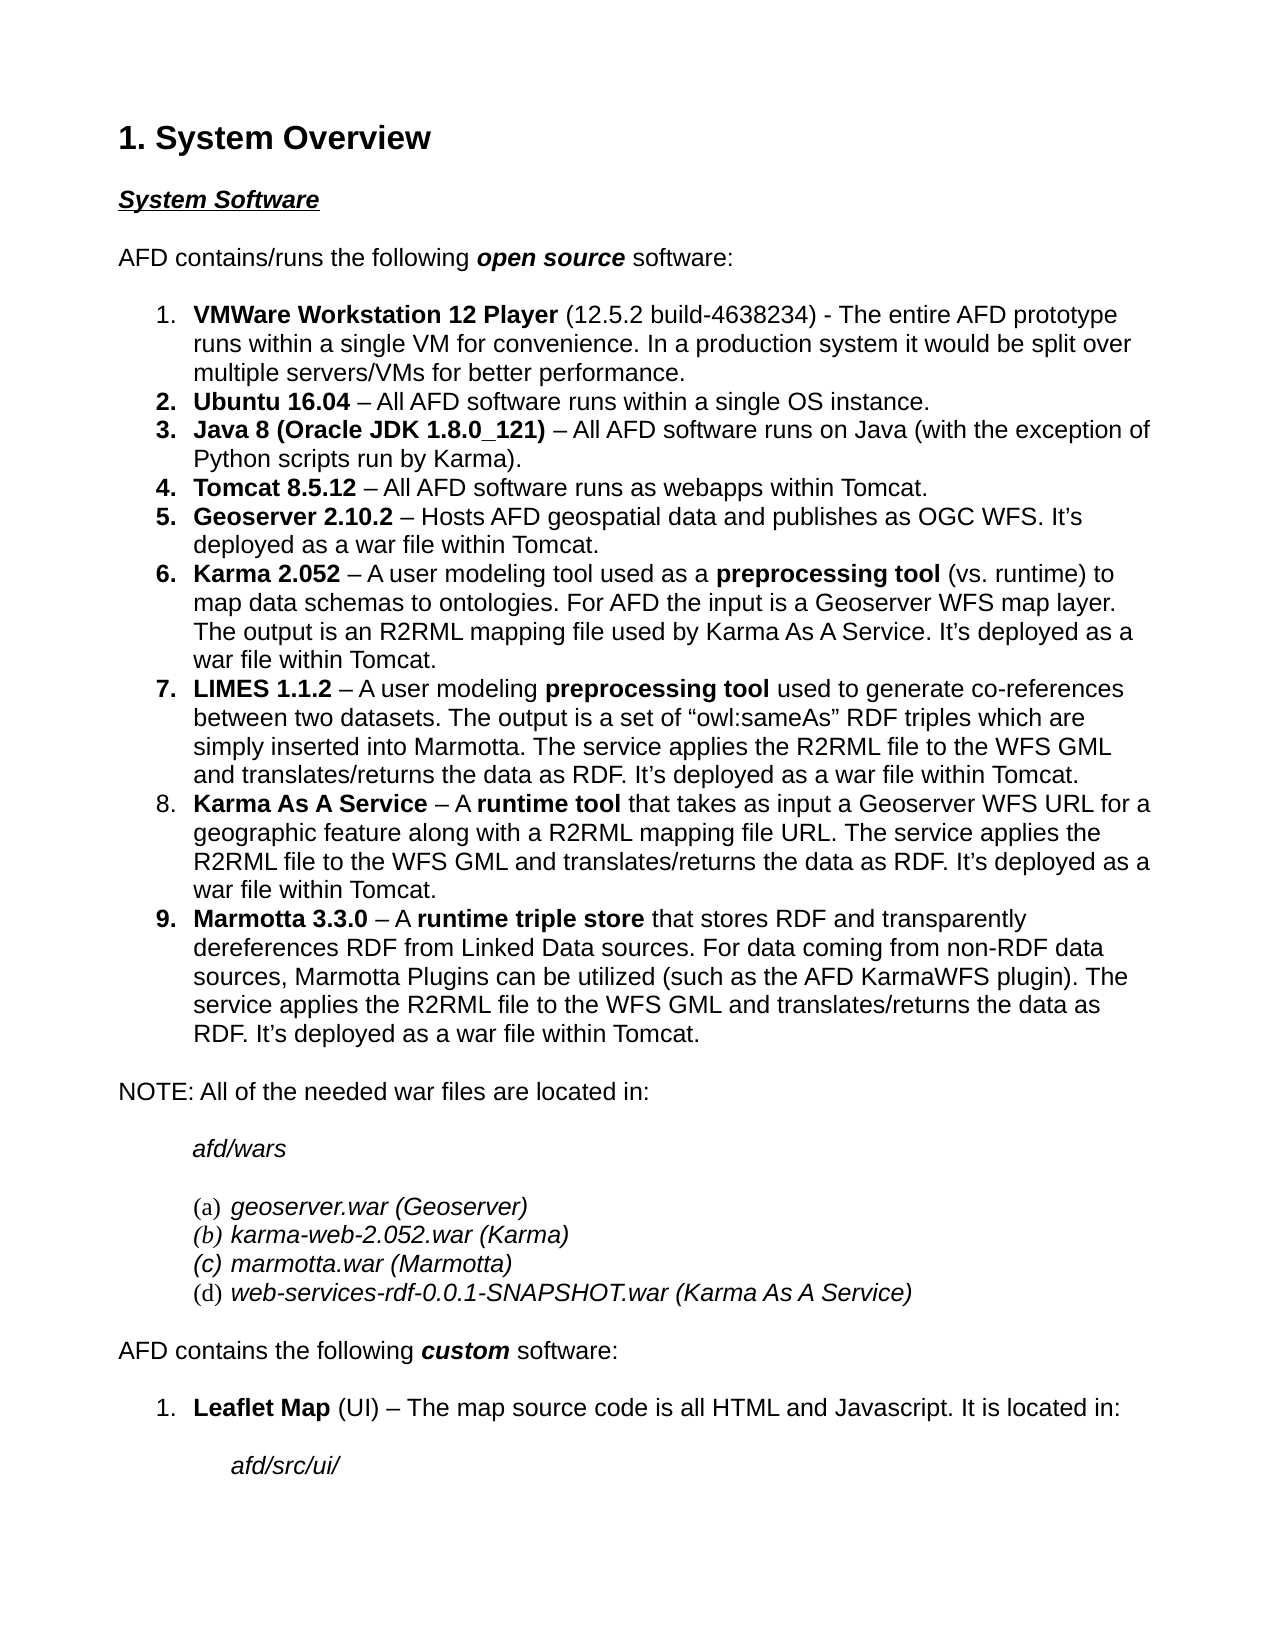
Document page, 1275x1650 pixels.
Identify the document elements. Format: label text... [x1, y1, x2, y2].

text 1. System Overview [118, 118, 1157, 157]
list Leaflet Map (UI) – The map source code is all HTML and Javascript. It is located in: [156, 1393, 1157, 1422]
list VMWare Workstation 12 Player (12.5.2 build-4638234) - The entire AFD prototype runs within a single VM for convenience. In a production system it would be split over multiple servers/VMs for better performance. [156, 300, 1157, 387]
list Tomcat 8.5.12 – All AFD software runs as webapps within Tomcat. [156, 473, 1157, 502]
list Java 8 (Oracle JDK 1.8.0_121) – All AFD software runs on Java (with the exception of Python scripts run by Karma). [156, 415, 1157, 473]
text AFD contains the following custom software: [118, 1336, 1157, 1364]
list Marmotta 3.3.0 – A runtime triple store that stores RDF and transparently dereferences RDF from Linked Data sources. For data coming from non-RDF data sources, Marmotta Plugins can be utilized (such as the AFD KarmaWFS plugin). The service applies the R2RML file to the WFS GML and translates/returns the data as RDF. It’s deployed as a war file within Tomcat. [156, 904, 1157, 1048]
text NOTE: All of the needed war files are located in: [118, 1077, 1157, 1105]
list Karma As A Service – A runtime tool that takes as input a Geoserver WFS URL for a geographic feature along with a R2RML mapping file URL. The service applies the R2RML file to the WFS GML and translates/returns the data as RDF. It’s deployed as a war file within Tomcat. [156, 789, 1157, 904]
list web-services-rdf-0.0.1-SNAPSHOT.war (Karma As A Service) [193, 1278, 1157, 1307]
text AFD contains/runs the following open source software: [118, 243, 1157, 272]
text System Software [118, 185, 1157, 214]
list Ubuntu 16.04 – All AFD software runs within a single OS instance. [156, 387, 1157, 415]
text afd/wars [118, 1134, 1157, 1163]
list Geoserver 2.10.2 – Hosts AFD geospatial data and publishes as OGC WFS. It’s deployed as a war file within Tomcat. [156, 502, 1157, 559]
list karma-web-2.052.war (Karma) [193, 1220, 1157, 1249]
list afd/src/ui/ [193, 1451, 1157, 1479]
list geoserver.war (Geoserver) [193, 1192, 1157, 1220]
list Karma 2.052 – A user modeling tool used as a preprocessing tool (vs. runtime) to map data schemas to ontologies. For AFD the input is a Geoserver WFS map layer. The output is an R2RML mapping file used by Karma As A Service. It’s deployed as a war file within Tomcat. [156, 559, 1157, 674]
list marmotta.war (Marmotta) [193, 1249, 1157, 1278]
list LIMES 1.1.2 – A user modeling preprocessing tool used to generate co-references between two datasets. The output is a set of “owl:sameAs” RDF triples which are simply inserted into Marmotta. The service applies the R2RML file to the WFS GML and translates/returns the data as RDF. It’s deployed as a war file within Tomcat. [156, 674, 1157, 789]
